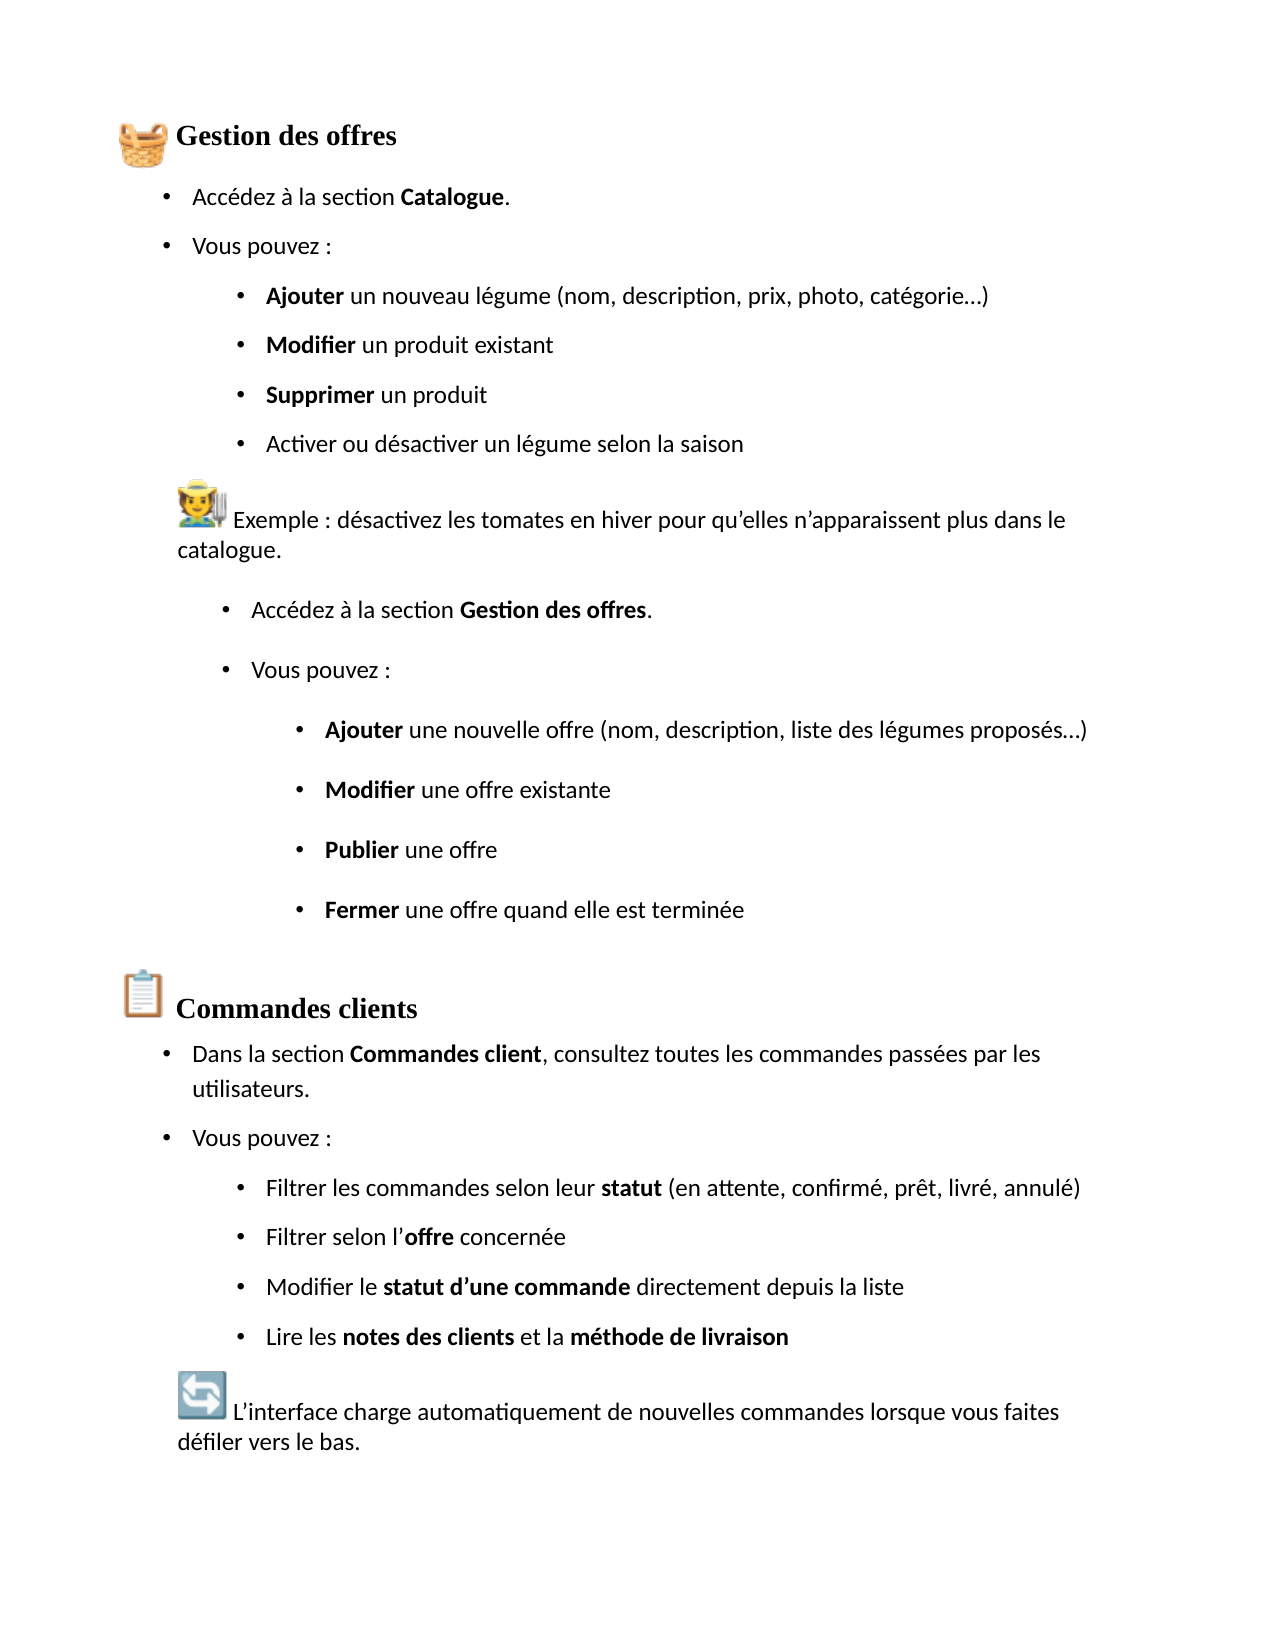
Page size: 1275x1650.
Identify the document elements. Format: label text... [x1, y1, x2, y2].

list Fermer une offre quand elle est terminée [295, 894, 1098, 925]
list Accédez à la section Catalogue. [162, 181, 1157, 211]
subtitle Commandes clients [118, 969, 1157, 1025]
text Exemple : désactivez les tomates en hiver pour qu’elles n’apparaissent plus dans le catalogue. [177, 478, 1098, 565]
picture [177, 478, 228, 529]
list Accédez à la section Gestion des offres. [222, 594, 1098, 625]
list Filtrer selon l’offre concernée [236, 1221, 1157, 1252]
list Ajouter une nouvelle offre (nom, description, liste des légumes proposés…) [295, 714, 1098, 745]
list Lire les notes des clients et la méthode de livraison [236, 1321, 1157, 1351]
list Modifier un produit existant [236, 329, 1157, 360]
list Vous pouvez : [162, 1122, 1157, 1153]
list Modifier une offre existante [295, 774, 1098, 805]
list Ajouter un nouveau légume (nom, description, prix, photo, catégorie…) [236, 280, 1157, 310]
list Activer ou désactiver un légume selon la saison [236, 428, 1157, 459]
list Filtrer les commandes selon leur statut (en attente, confirmé, prêt, livré, annulé) [236, 1172, 1157, 1202]
list Publier une offre [295, 834, 1098, 865]
list Dans la section Commandes client, consultez toutes les commandes passées par les utilisateurs. [162, 1038, 1157, 1103]
list Supprimer un produit [236, 379, 1157, 409]
subtitle Gestion des offres [169, 118, 1157, 168]
picture [177, 1370, 228, 1421]
list Vous pouvez : [222, 654, 1098, 685]
list Modifier le statut d’une commande directement depuis la liste [236, 1271, 1157, 1302]
list Vous pouvez : [162, 230, 1157, 261]
picture [118, 118, 169, 169]
text L’interface charge automatiquement de nouvelles commandes lorsque vous faites défiler vers le bas. [177, 1370, 1098, 1457]
picture [118, 968, 169, 1019]
